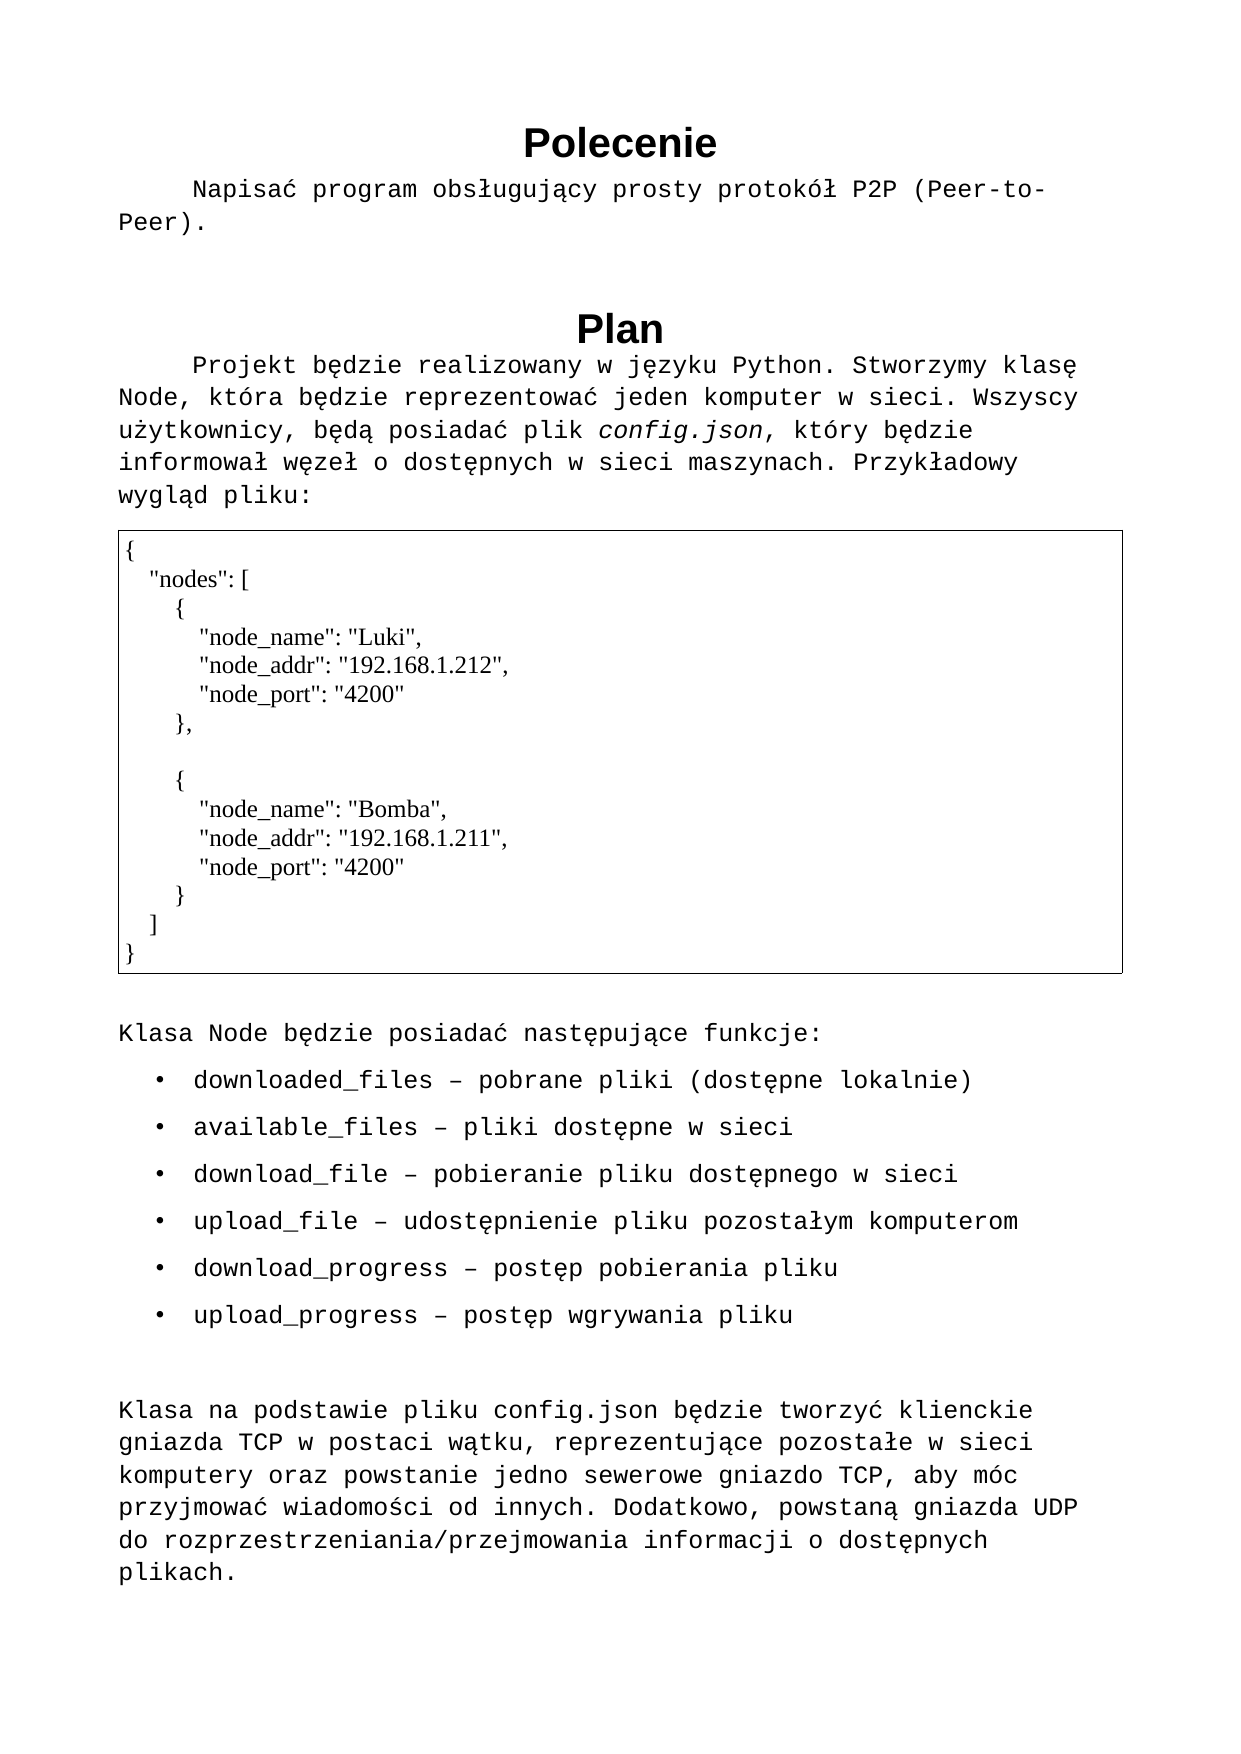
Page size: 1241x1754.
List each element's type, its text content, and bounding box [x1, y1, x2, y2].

text Projekt będzie realizowany w języku Python. Stworzymy klasę Node, która będzie reprezentować jeden komputer w sieci. Wszyscy użytkownicy, będą posiadać plik config.json, który będzie informował węzeł o dostępnych w sieci maszynach. Przykładowy wygląd pliku: [118, 352, 1122, 511]
text Polecenie [118, 118, 1122, 166]
list download_file – pobieranie pliku dostępnego w sieci [156, 1161, 1122, 1190]
list available_files – pliki dostępne w sieci [156, 1114, 1122, 1143]
list upload_file – udostępnienie pliku pozostałym komputerom [156, 1208, 1122, 1237]
text Klasa Node będzie posiadać następujące funkcje: [118, 1020, 1122, 1048]
table_header { "nodes": [ { "node_name": "Luki", "node_addr": "192.168.1.212", "node_port": "4200" }, { "node_name": "Bomba", "node_addr": "192.168.1.211", "node_port": "4200" } ] } [119, 531, 1122, 972]
list upload_progress – postęp wgrywania pliku [156, 1303, 1122, 1331]
list download_progress – postęp pobierania pliku [156, 1256, 1122, 1284]
text Plan [118, 304, 1122, 352]
text Napisać program obsługujący prosty protokół P2P (Peer-to-Peer). [118, 166, 1122, 238]
text Klasa na podstawie pliku config.json będzie tworzyć klienckie gniazda TCP w postaci wątku, reprezentujące pozostałe w sieci komputery oraz powstanie jedno sewerowe gniazdo TCP, aby móc przyjmować wiadomości od innych. Dodatkowo, powstaną gniazda UDP do rozprzestrzeniania/przejmowania informacji o dostępnych plikach. [118, 1397, 1122, 1588]
list downloaded_files – pobrane pliki (dostępne lokalnie) [156, 1067, 1122, 1096]
